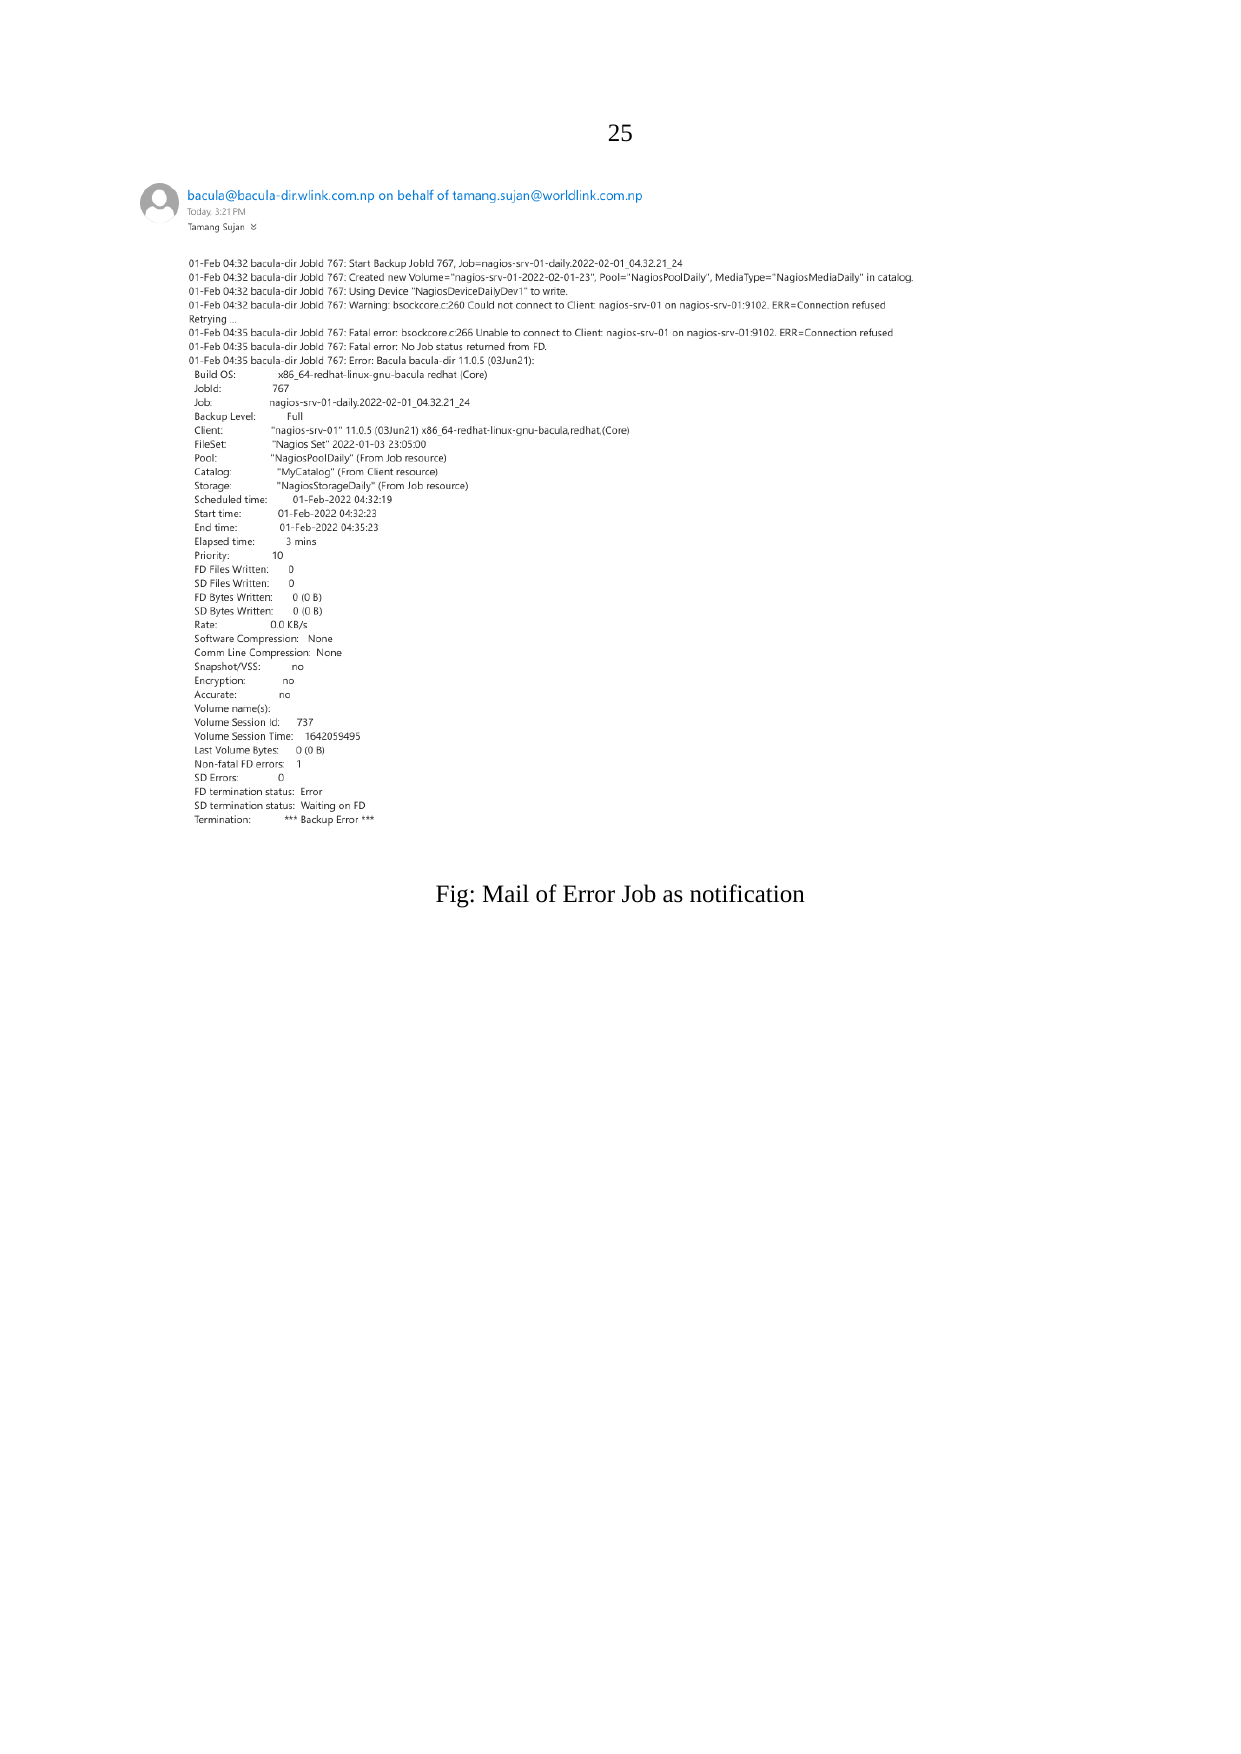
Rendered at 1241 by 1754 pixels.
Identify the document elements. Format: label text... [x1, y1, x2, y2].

text Fig: Mail of Error Job as notification [118, 880, 1122, 908]
picture [118, 176, 1123, 880]
